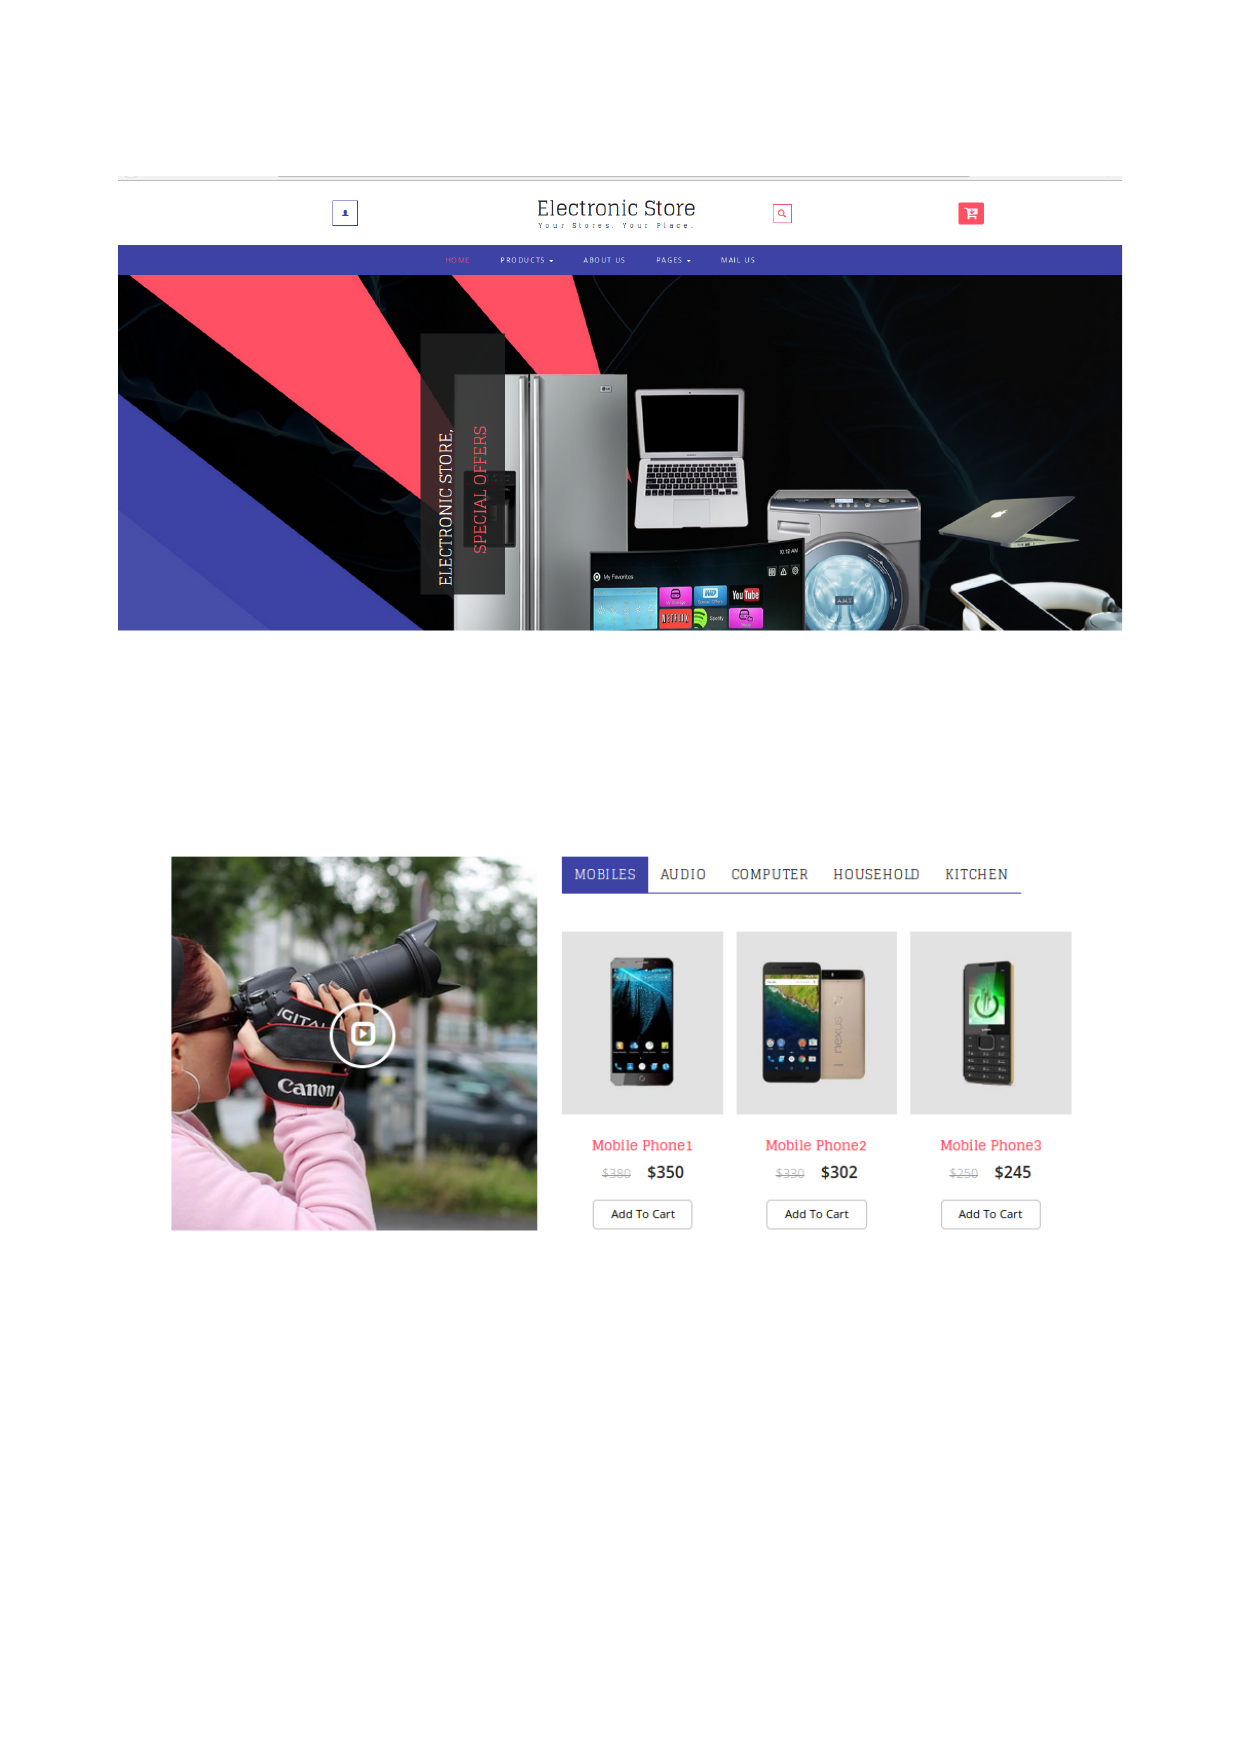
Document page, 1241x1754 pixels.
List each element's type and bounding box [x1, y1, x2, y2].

picture [118, 793, 1123, 1288]
picture [118, 176, 1123, 641]
